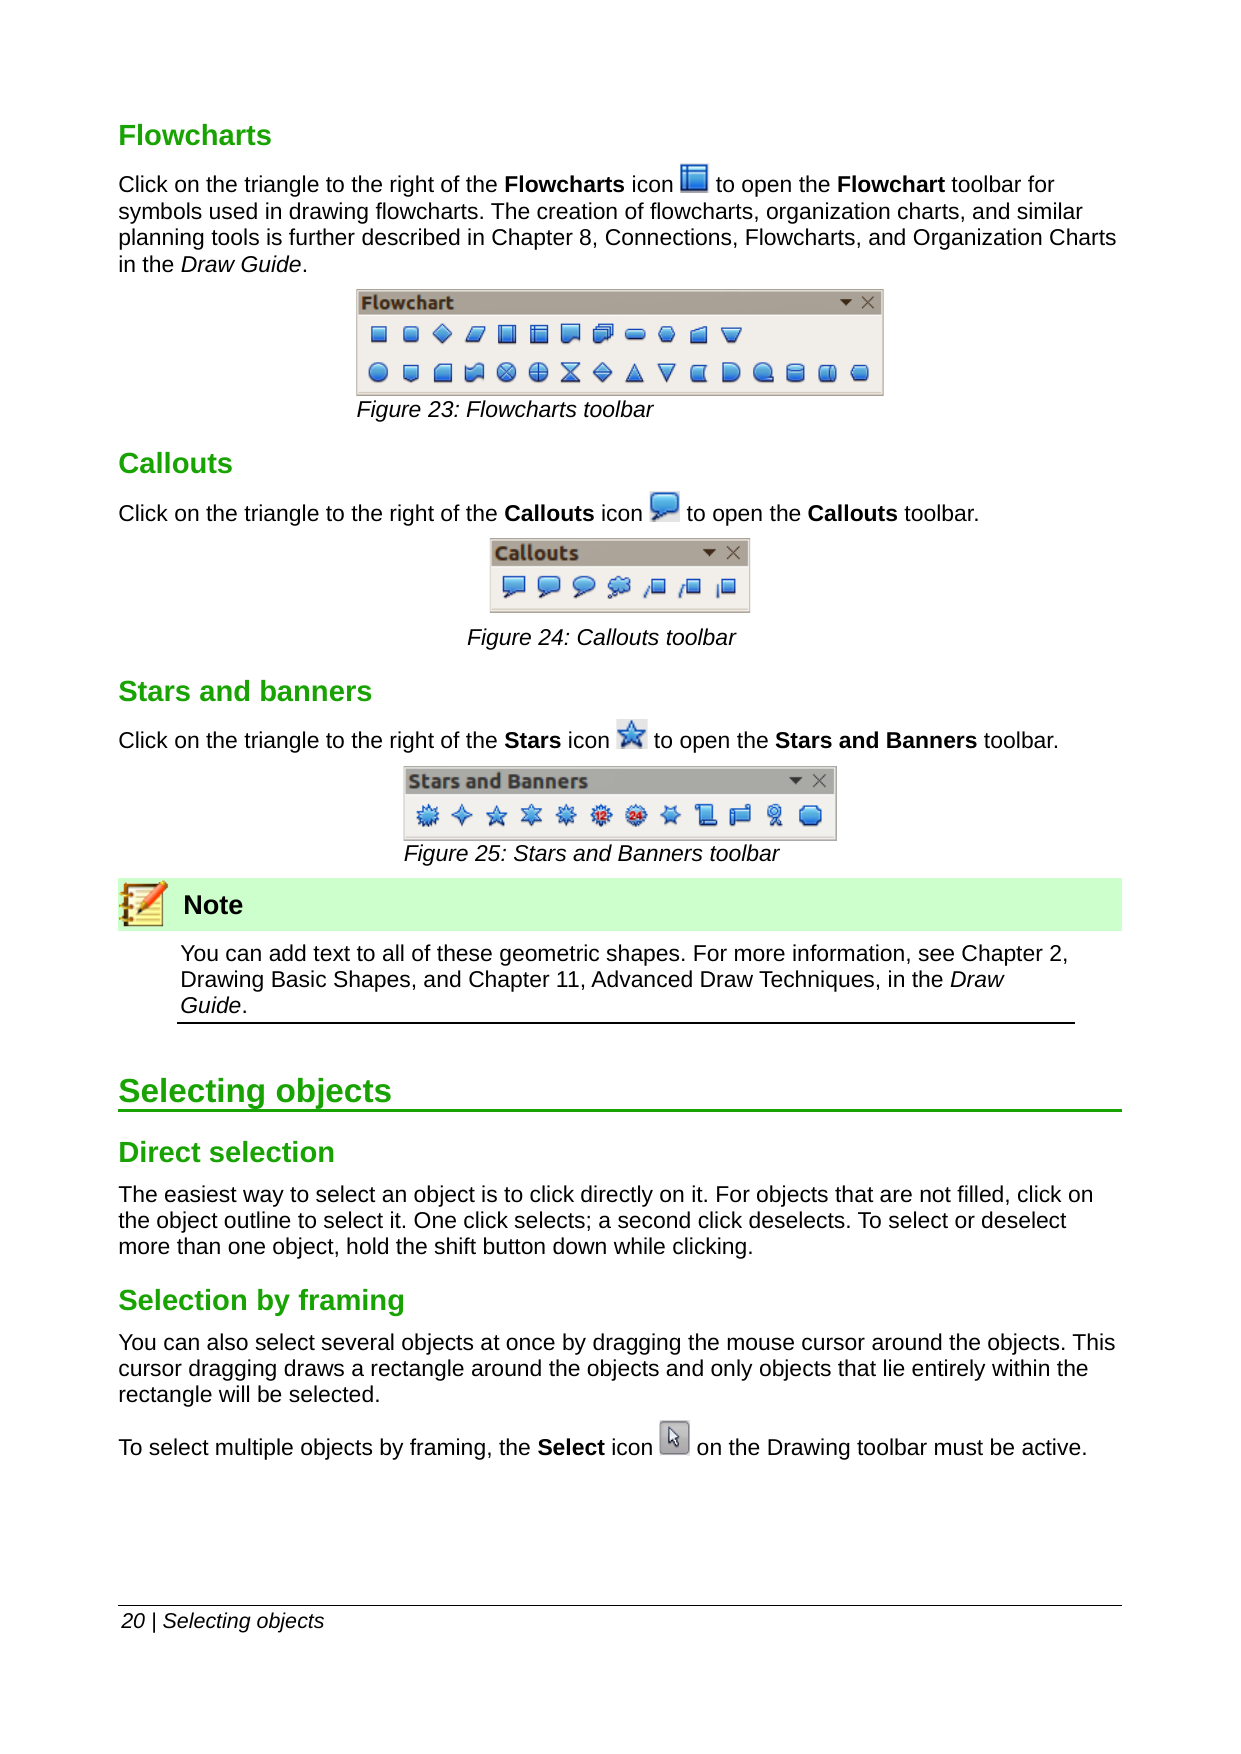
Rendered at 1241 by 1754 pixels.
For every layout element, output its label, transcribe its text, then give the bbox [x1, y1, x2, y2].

list Click on the triangle to the right of the Stars icon to open the Stars and Banners toolbar. [118, 719, 1122, 754]
list Figure 24: Callouts toolbar [467, 624, 773, 651]
picture [649, 491, 680, 522]
text Figure 23: Flowcharts toolbar [356, 396, 884, 422]
list Figure 25: Stars and Banners toolbar [403, 841, 837, 867]
picture [679, 163, 710, 193]
picture [403, 766, 837, 841]
text The easiest way to select an object is to click directly on it. For objects that are not filled, click on the object outline to select it. One click selects; a second click deselects. To select or deselect more than one object, hold the shift button down while clicking. [118, 1181, 1122, 1259]
subtitle Note [118, 878, 1122, 931]
picture [659, 1420, 691, 1456]
picture [356, 289, 884, 396]
picture [119, 879, 170, 930]
subtitle Stars and banners [118, 674, 1122, 708]
subtitle Callouts [118, 446, 1122, 480]
text You can also select several objects at once by dragging the mouse cursor around the objects. This cursor dragging draws a rectangle around the objects and only objects that lie entirely within the rectangle will be selected. [118, 1328, 1122, 1408]
text To select multiple objects by framing, the Select icon on the Drawing toolbar must be active. [118, 1420, 1122, 1460]
list Click on the triangle to the right of the Callouts icon to open the Callouts toolbar. [118, 492, 1122, 526]
picture [616, 719, 648, 749]
subtitle Selection by framing [118, 1283, 1122, 1317]
subtitle Direct selection [118, 1135, 1122, 1169]
subtitle Selecting objects [118, 1071, 1122, 1109]
list You can add text to all of these geometric shapes. For more information, see Chapter 2, Drawing Basic Shapes, and Chapter 11, Advanced Draw Techniques, in the Draw Guide. [177, 937, 1075, 1022]
text Click on the triangle to the right of the Flowcharts icon to open the Flowchart toolbar for symbols used in drawing flowcharts. The creation of flowcharts, organization charts, and similar planning tools is further described in Chapter 8, Connections, Flowcharts, and Organization Charts in the Draw Guide. [118, 163, 1122, 277]
picture [489, 538, 751, 613]
subtitle Flowcharts [118, 118, 1122, 152]
